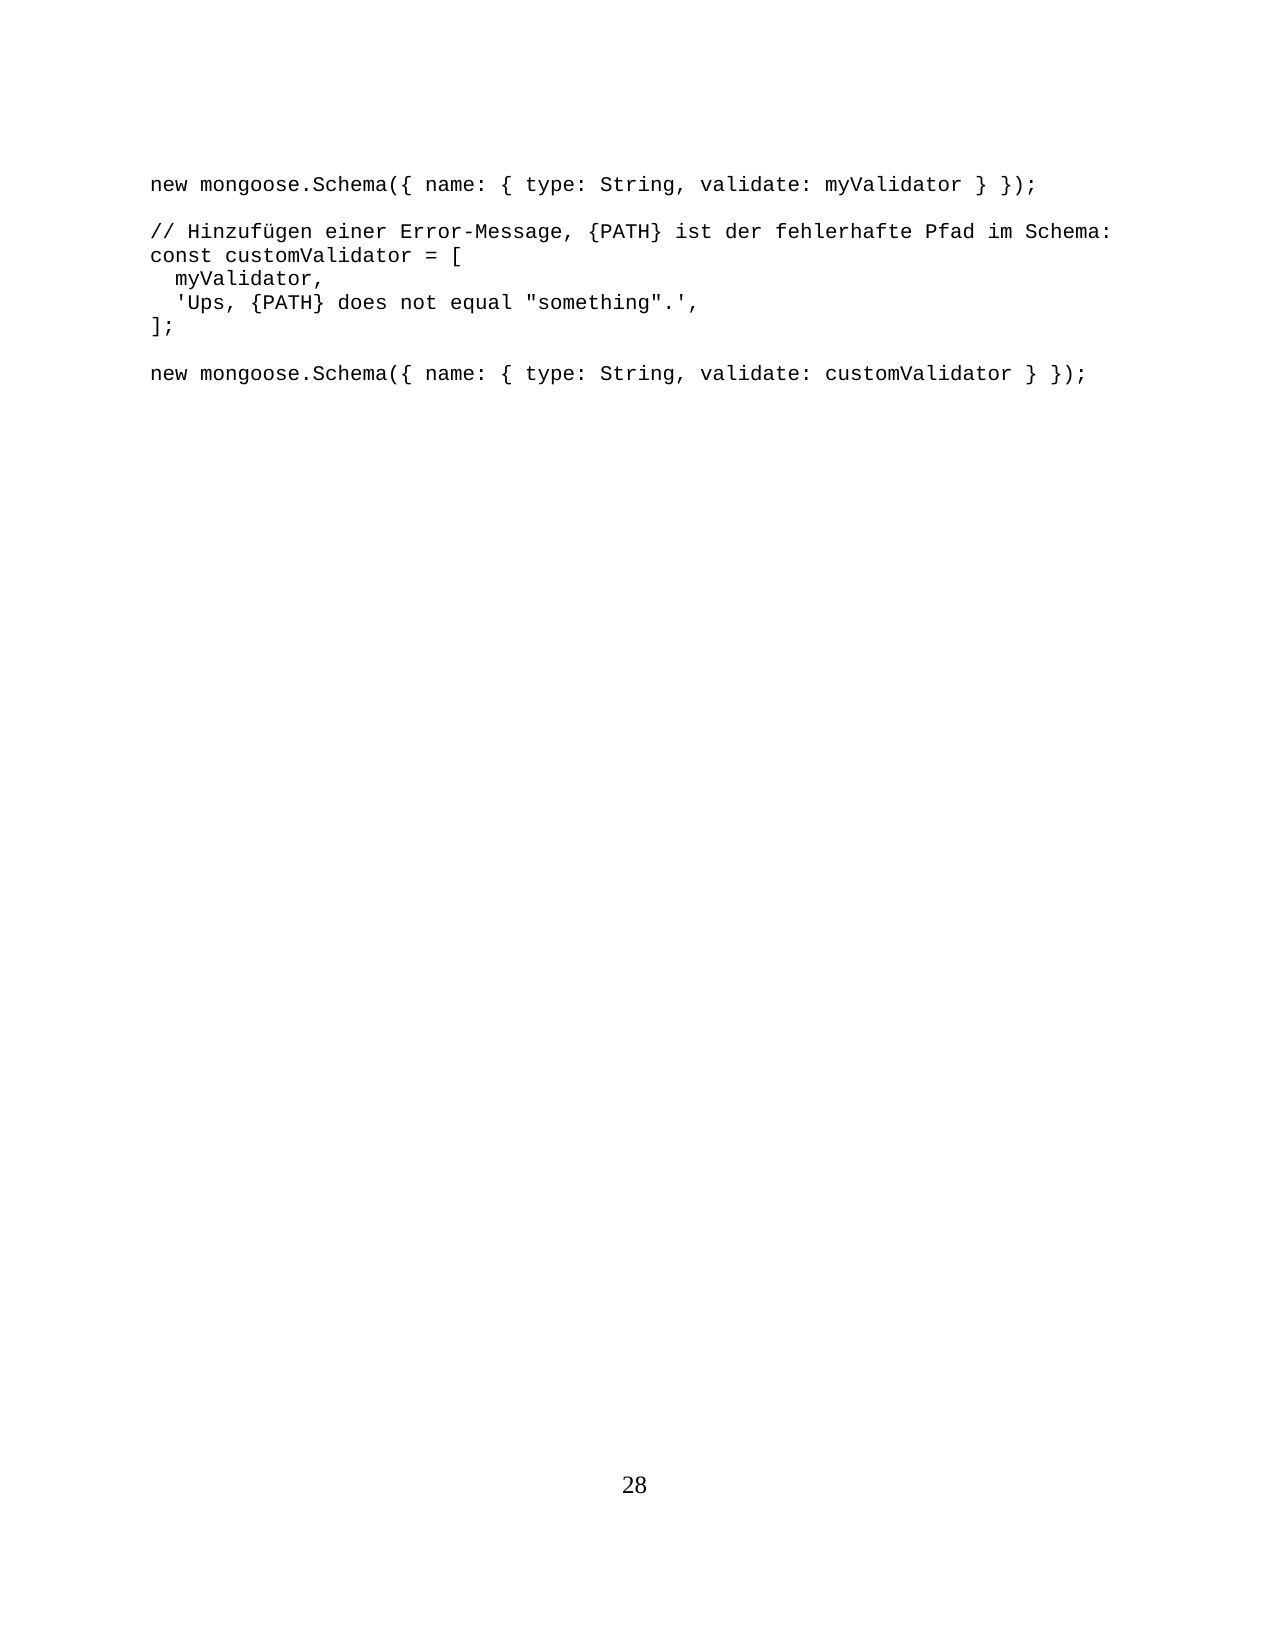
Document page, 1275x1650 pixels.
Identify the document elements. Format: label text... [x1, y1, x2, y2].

text new mongoose.Schema({ name: { type: String, validate: customValidator } }); [150, 363, 1125, 386]
text new mongoose.Schema({ name: { type: String, validate: myValidator } }); [150, 174, 1125, 197]
text ]; [150, 316, 1125, 339]
text const customValidator = [ [150, 244, 1125, 268]
text // Hinzufügen einer Error-Message, {PATH} ist der fehlerhafte Pfad im Schema: [150, 221, 1125, 244]
text myValidator, [150, 268, 1125, 292]
text 'Ups, {PATH} does not equal "something".', [150, 292, 1125, 316]
